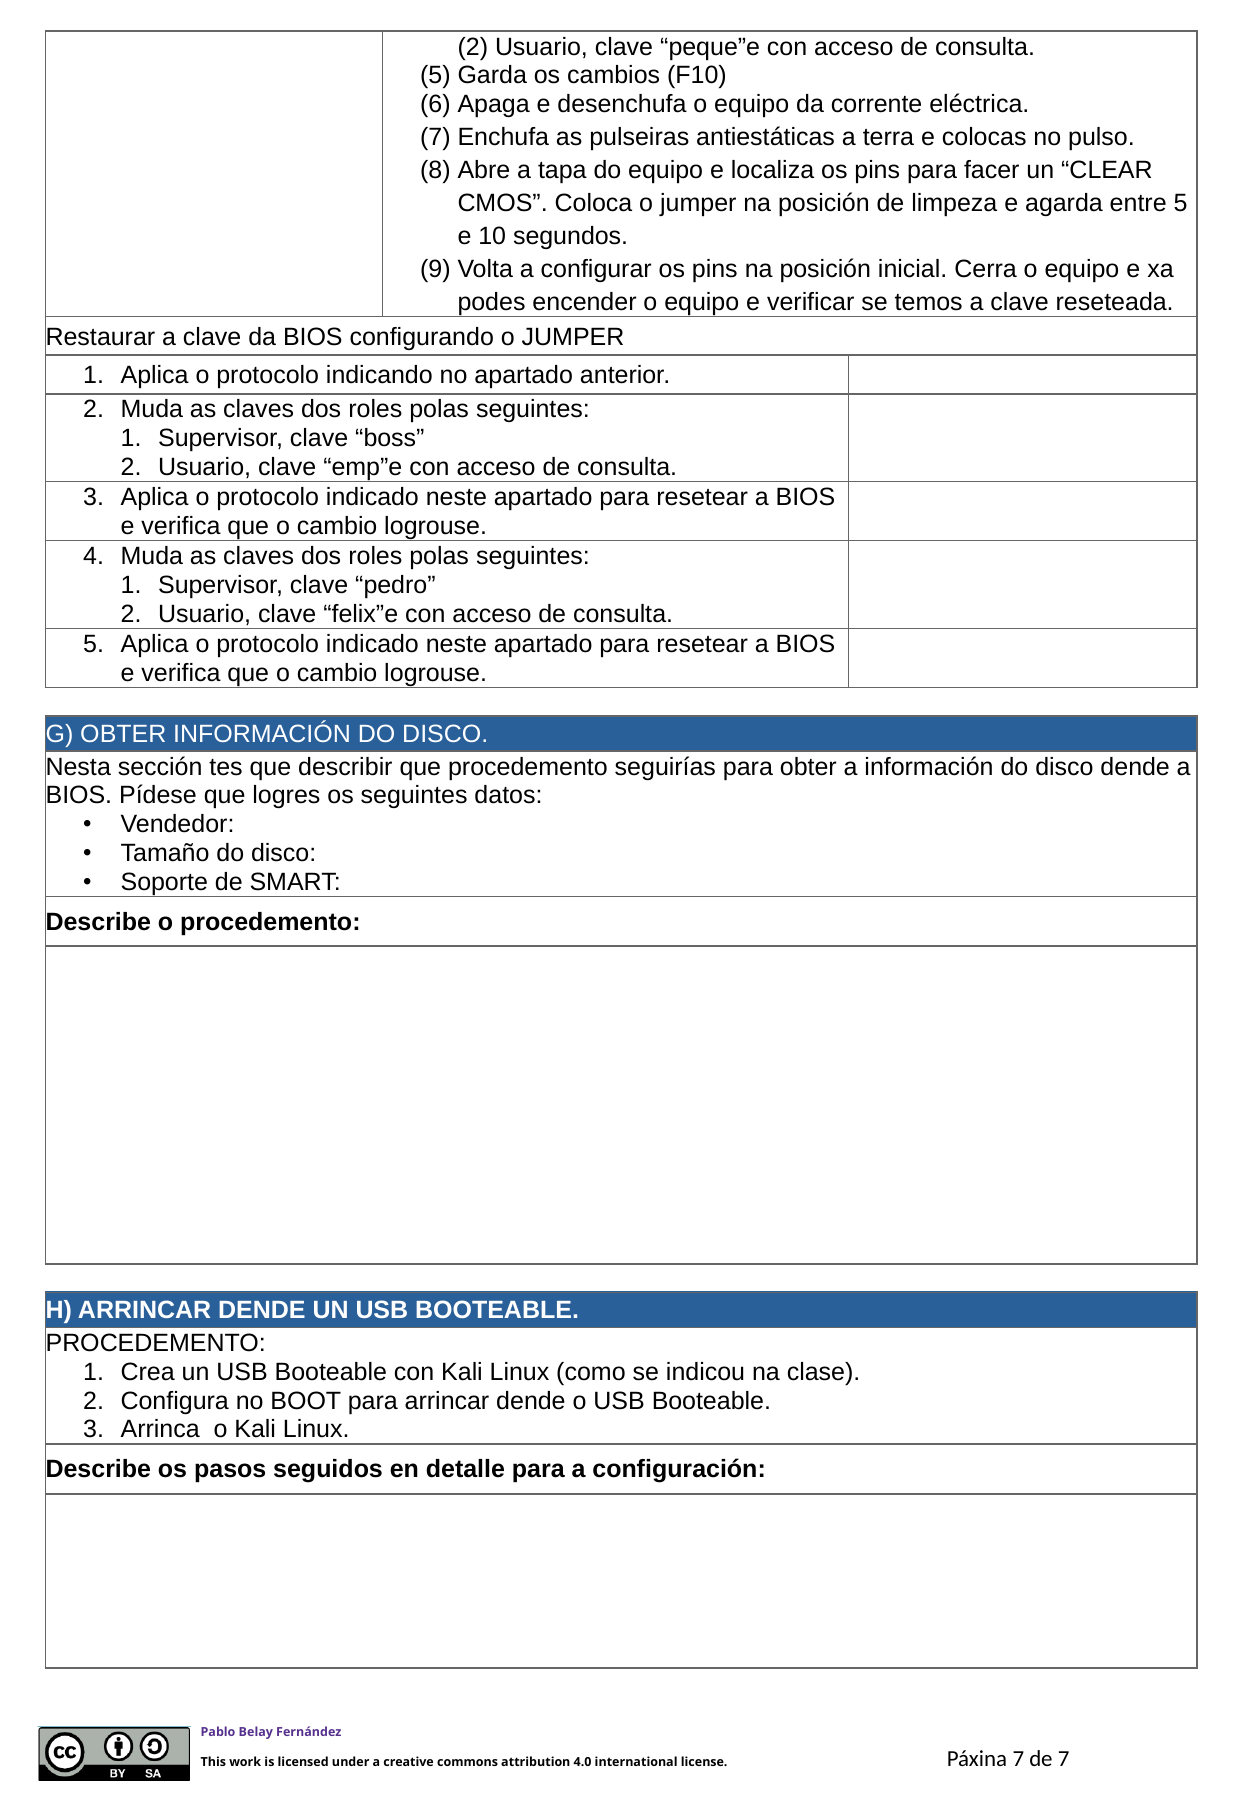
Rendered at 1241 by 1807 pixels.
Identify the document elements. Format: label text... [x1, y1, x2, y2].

table_cell [849, 356, 1196, 393]
table_header H) ARRINCAR DENDE UN USB BOOTEABLE. [46, 1293, 1196, 1327]
table_cell [849, 395, 1196, 481]
table_cell Muda as claves dos roles polas seguintes: Supervisor, clave “boss” Usuario, clave “emp”e con acceso de consulta. [46, 395, 848, 481]
table_cell Nesta sección tes que describir que procedemento seguirías para obter a información do disco dende a BIOS. Pídese que logres os seguintes datos: Vendedor: Tamaño do disco: Soporte de SMART: [46, 752, 1196, 896]
table_cell Restaurar a clave da BIOS configurando o JUMPER [46, 317, 1196, 354]
table_header G) OBTER INFORMACIÓN DO DISCO. [46, 717, 1196, 750]
table_cell [46, 1495, 1196, 1667]
table_cell Consulta o manual da placa base na páxina 28 (sección 1-19 Clear RTC RAM (CLRTC)) Cumprir as normas de seguridade no taller e ante calquera dúbida consulta co docente. Montar o equipo de prácticas no posto de traballo sobre a alfombra antiestática. Encende o equipo e configura as claves dos roles cos seguintes valores: Supervisor, clave “grande” Usuario, clave “peque”e con acceso de consulta. Garda os cambios (F10) Apaga e desenchufa o equipo da corrente eléctrica. Enchufa as pulseiras antiestáticas a terra e colocas no pulso. Abre a tapa do equipo e localiza os pins para facer un “CLEAR CMOS”. Coloca o jumper na posición de limpeza e agarda entre 5 e 10 segundos. Volta a configurar os pins na posición inicial. Cerra o equipo e xa podes encender o equipo e verificar se temos a clave reseteada. [383, 32, 1196, 316]
table_cell [849, 482, 1196, 540]
table_cell PROCEDEMENTO: Crea un USB Booteable con Kali Linux (como se indicou na clase). Configura no BOOT para arrincar dende o USB Booteable. Arrinca o Kali Linux. [46, 1328, 1196, 1443]
table_cell Aplica o protocolo indicando no apartado anterior. [46, 356, 848, 393]
table_cell [849, 629, 1196, 687]
picture [37, 1725, 191, 1783]
table_cell Aplica o protocolo indicado neste apartado para resetear a BIOS e verifica que o cambio logrouse. [46, 629, 848, 687]
table_cell Muda as claves dos roles polas seguintes: Supervisor, clave “pedro” Usuario, clave “felix”e con acceso de consulta. [46, 541, 848, 628]
table_cell [46, 32, 382, 316]
table_cell [849, 541, 1196, 628]
table_cell Describe os pasos seguidos en detalle para a configuración: [46, 1445, 1196, 1493]
table_cell Aplica o protocolo indicado neste apartado para resetear a BIOS e verifica que o cambio logrouse. [46, 482, 848, 540]
table_cell Describe o procedemento: [46, 897, 1196, 945]
table_cell [46, 947, 1196, 1263]
